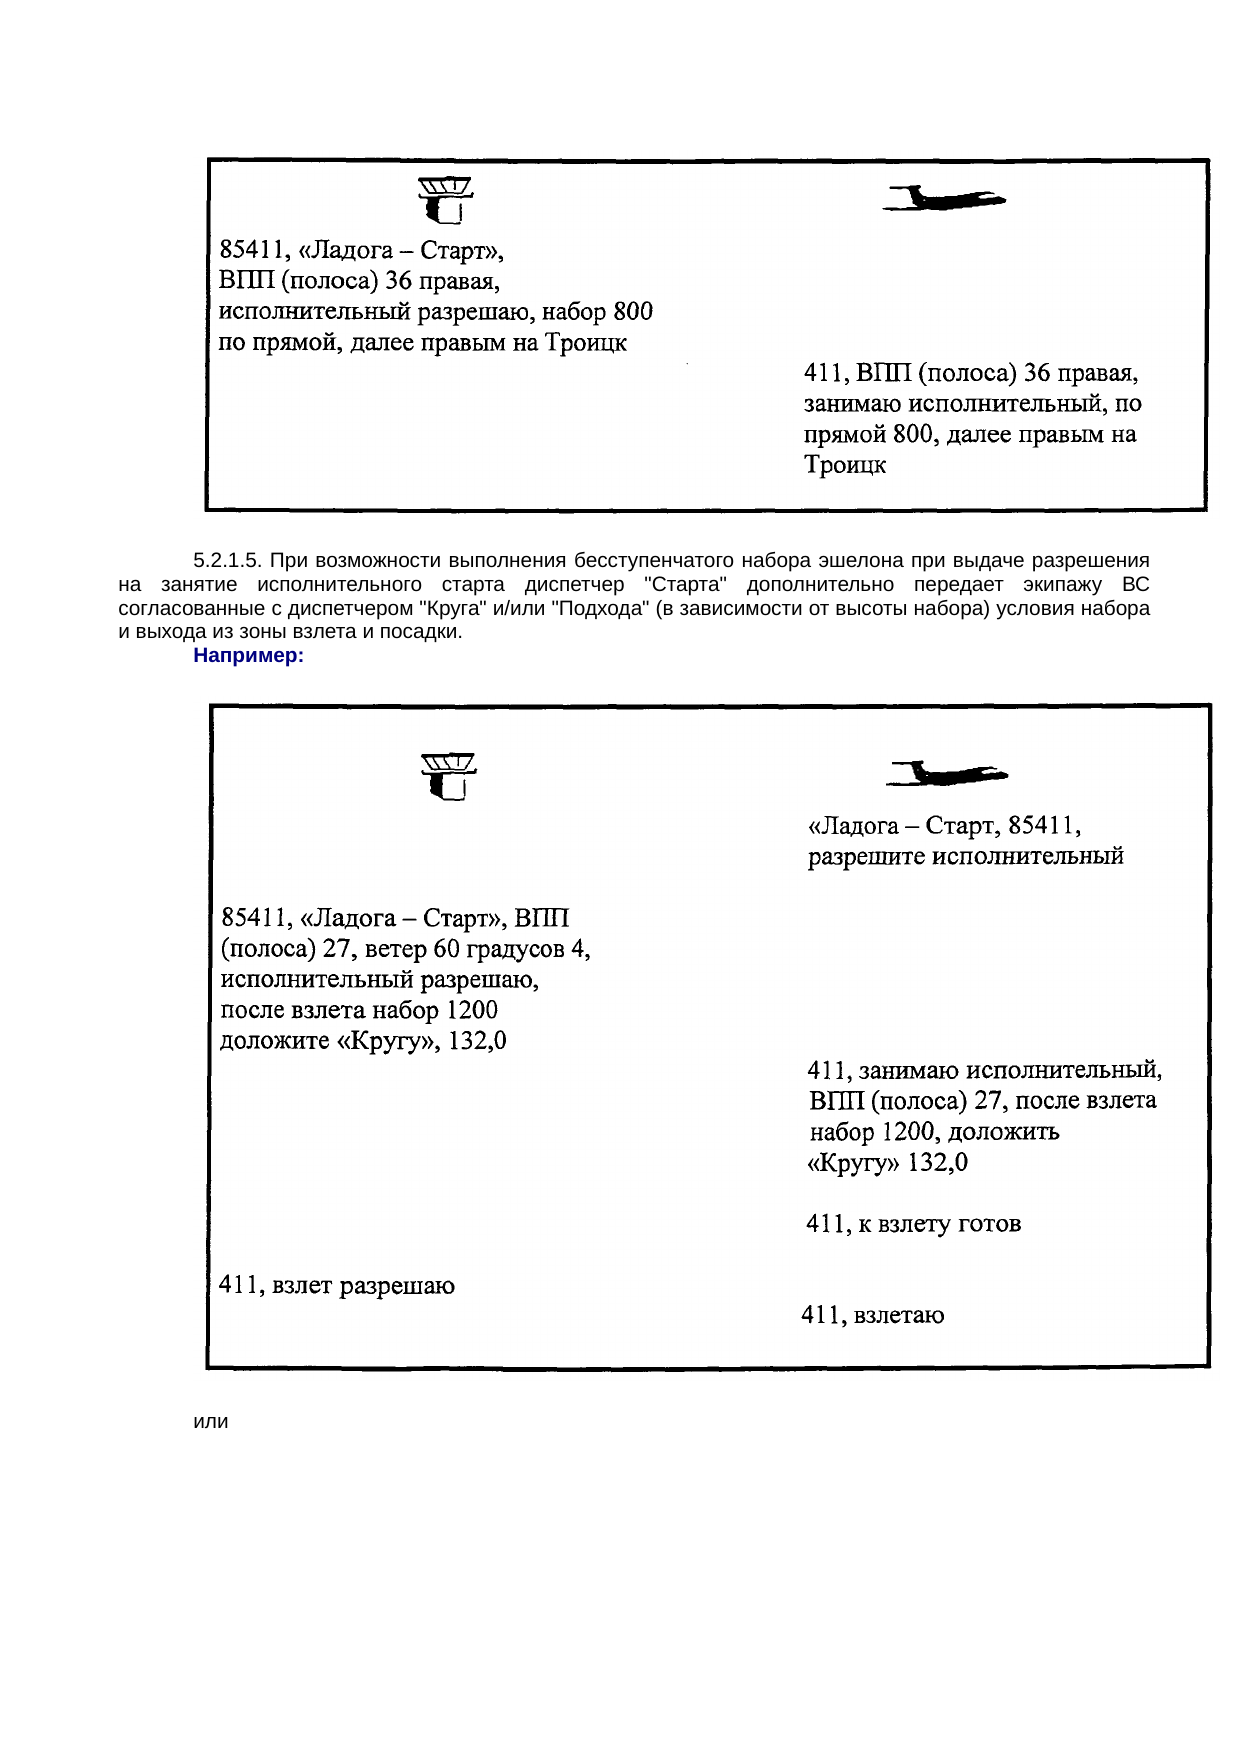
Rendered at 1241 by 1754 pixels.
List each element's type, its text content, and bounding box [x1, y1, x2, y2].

text или [118, 1409, 1152, 1433]
text Например: [118, 643, 1152, 667]
text 5.2.1.5. При возможности выполнения бесступенчатого набора эшелона при выдаче разрешения на занятие исполнительного старта диспетчер "Старта" дополнительно передает экипажу ВС согласованные с диспетчером "Круга" и/или "Подхода" (в зависимости от высоты набора) условия набора и выхода из зоны взлета и посадки. [118, 547, 1152, 643]
picture [193, 696, 1220, 1381]
picture [193, 150, 1220, 519]
